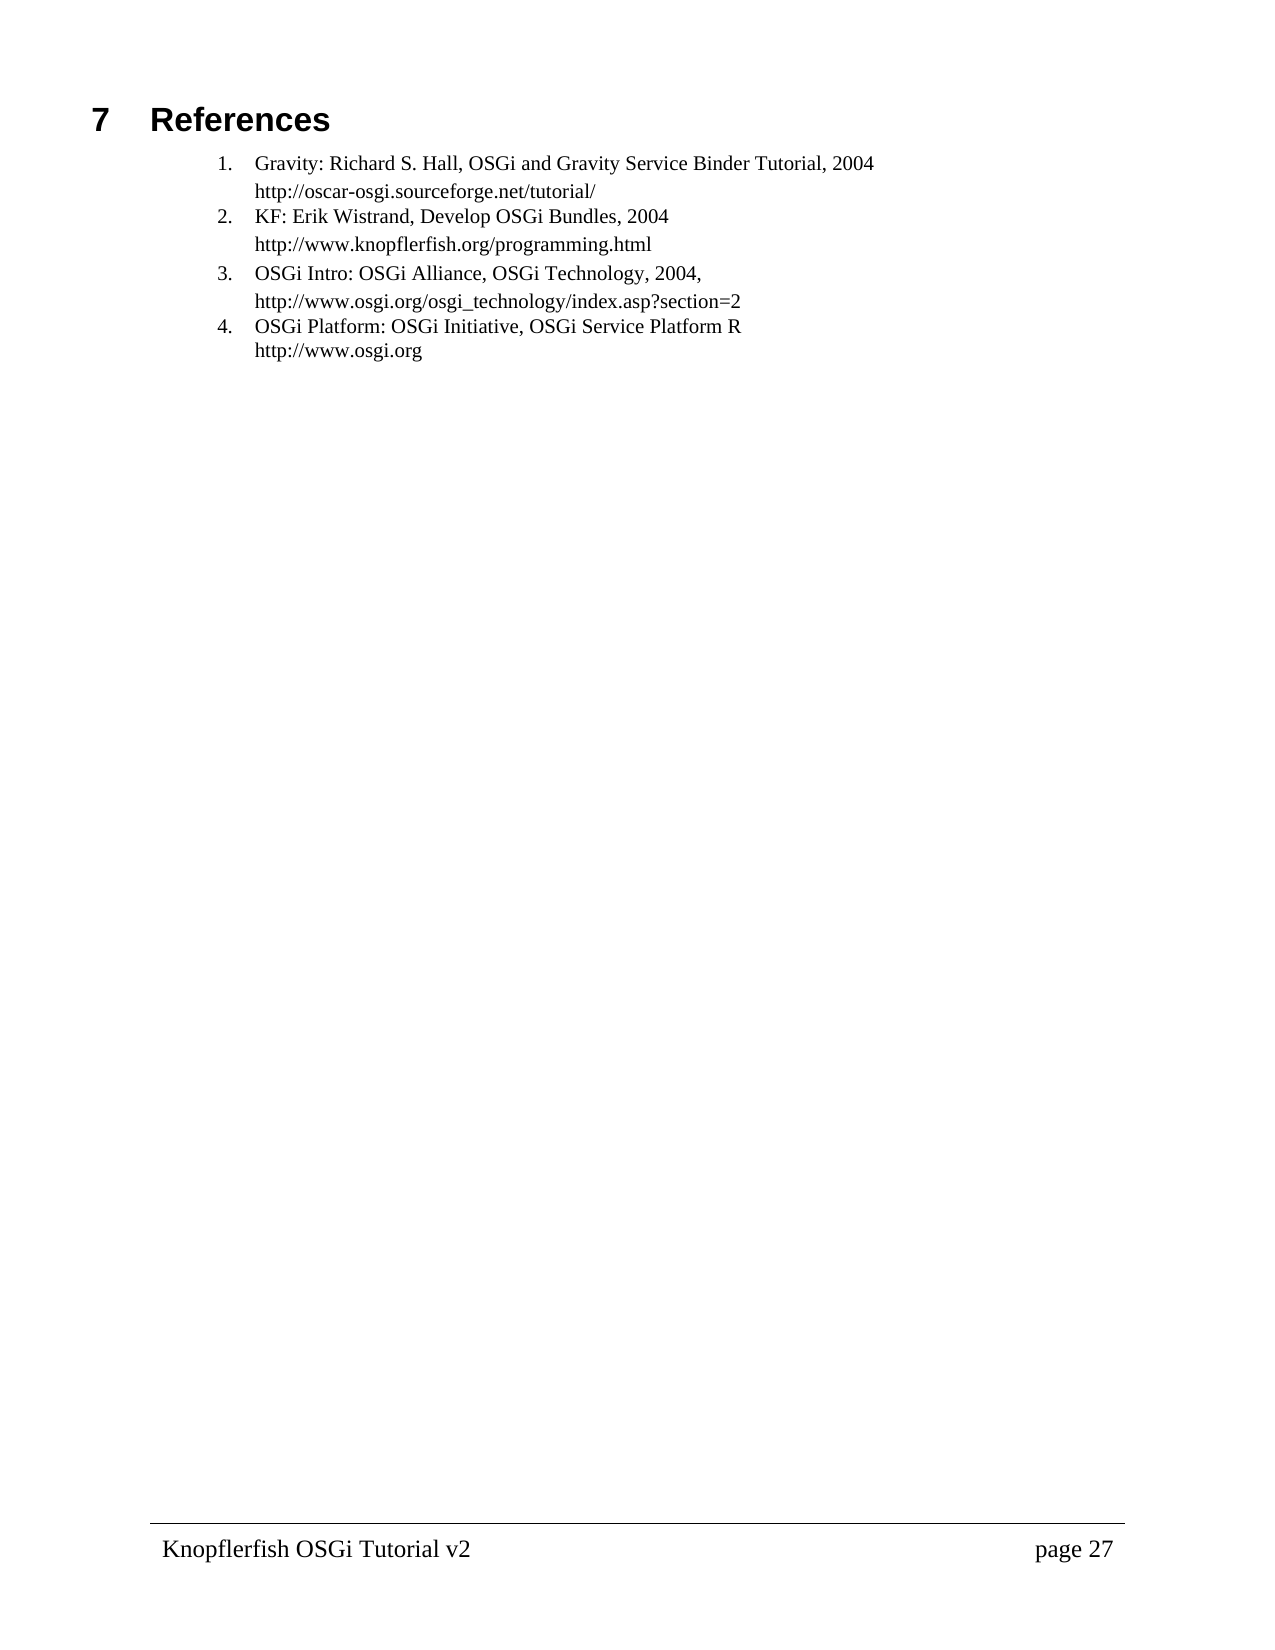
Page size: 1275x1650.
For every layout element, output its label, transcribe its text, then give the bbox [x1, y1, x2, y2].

list Gravity: Richard S. Hall, OSGi and Gravity Service Binder Tutorial, 2004 http://oscar-osgi.sourceforge.net/tutorial/ [217, 151, 1125, 204]
list KF: Erik Wistrand, Develop OSGi Bundles, 2004 http://www.knopflerfish.org/programming.html [217, 204, 1125, 257]
subtitle References [91, 100, 1125, 139]
list OSGi Platform: OSGi Initiative, OSGi Service Platform R http://www.osgi.org [217, 314, 1125, 362]
list OSGi Intro: OSGi Alliance, OSGi Technology, 2004, [217, 257, 1125, 286]
list http://www.osgi.org/osgi_technology/index.asp?section=2 [217, 286, 1125, 314]
